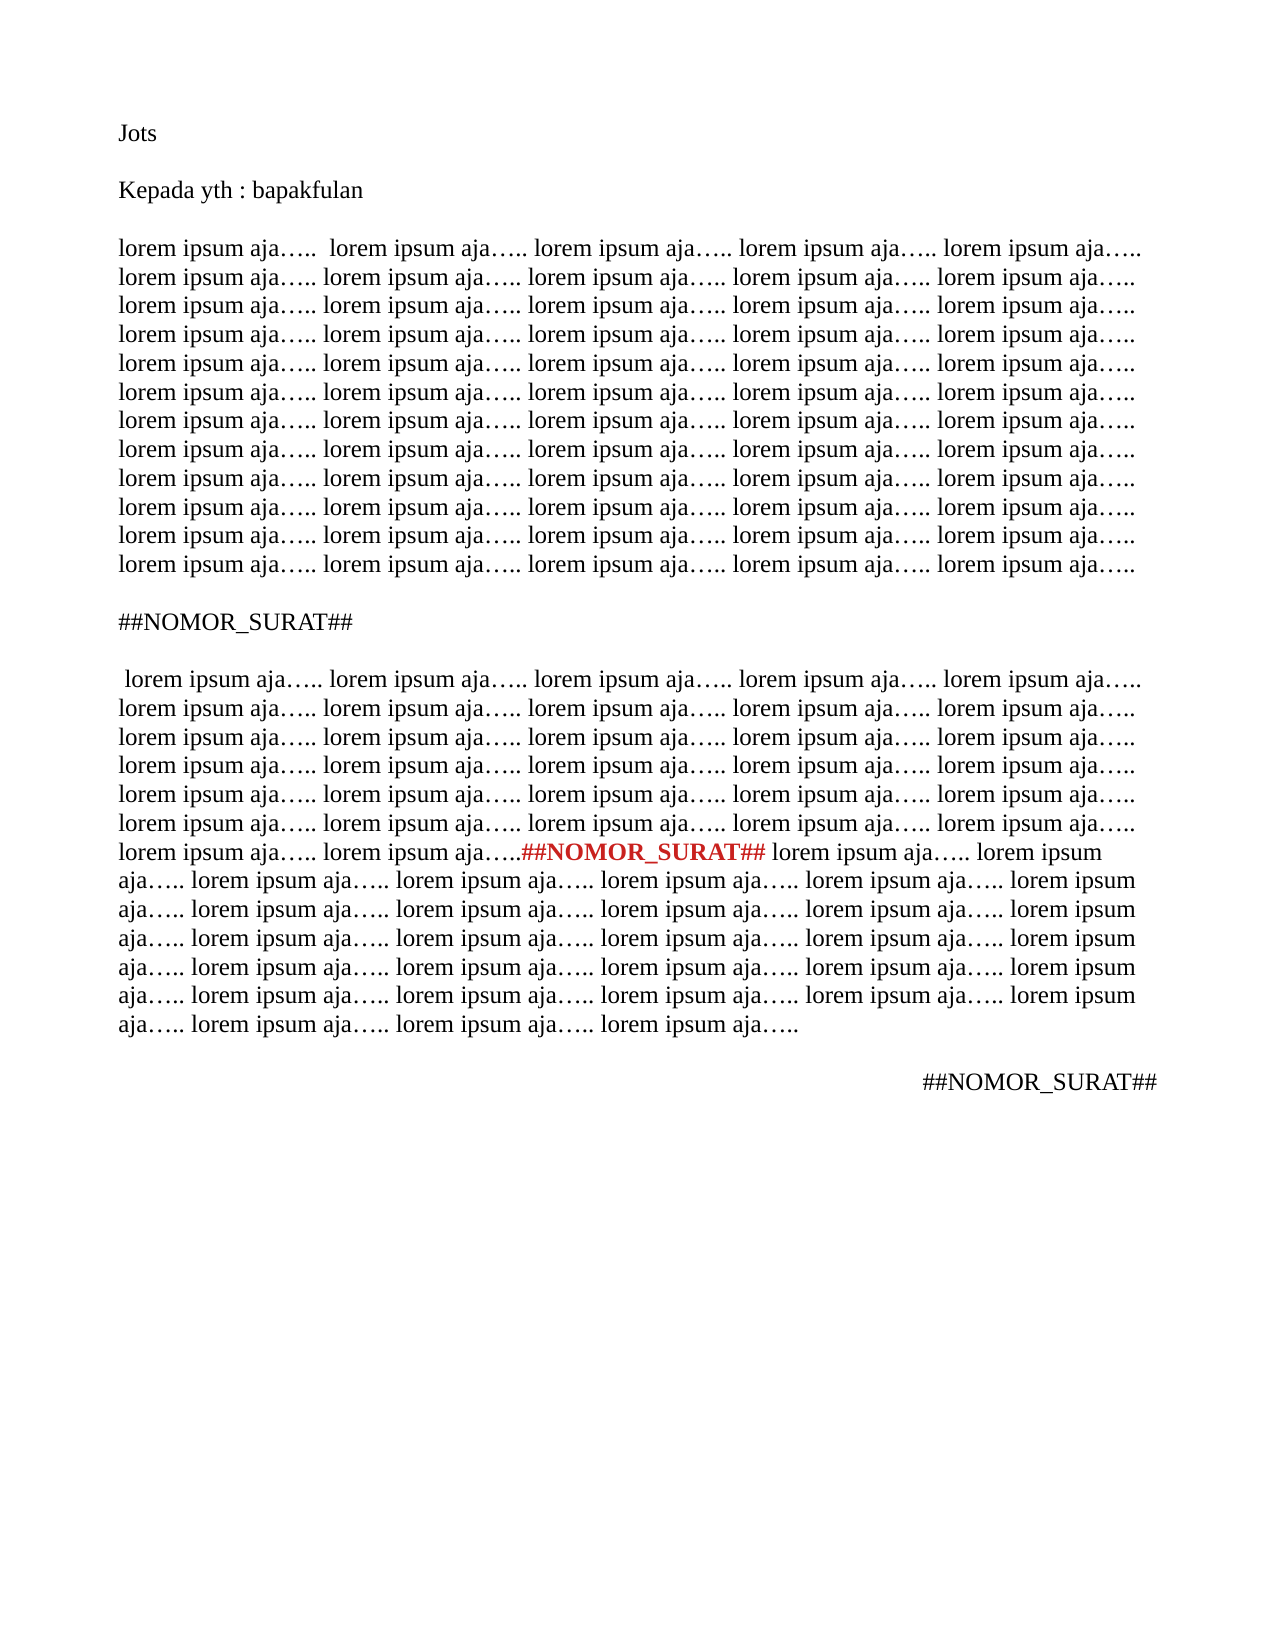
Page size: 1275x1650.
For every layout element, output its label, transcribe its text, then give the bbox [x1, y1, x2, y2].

text Kepada yth : bapakfulan [118, 176, 1157, 204]
text lorem ipsum aja….. lorem ipsum aja….. lorem ipsum aja….. lorem ipsum aja….. lorem ipsum aja….. lorem ipsum aja….. lorem ipsum aja….. lorem ipsum aja….. lorem ipsum aja….. lorem ipsum aja….. lorem ipsum aja….. lorem ipsum aja….. lorem ipsum aja….. lorem ipsum aja….. lorem ipsum aja….. lorem ipsum aja….. lorem ipsum aja….. lorem ipsum aja….. lorem ipsum aja….. lorem ipsum aja….. lorem ipsum aja….. lorem ipsum aja….. lorem ipsum aja….. lorem ipsum aja….. lorem ipsum aja….. lorem ipsum aja….. lorem ipsum aja….. lorem ipsum aja….. lorem ipsum aja….. lorem ipsum aja….. lorem ipsum aja….. lorem ipsum aja….. lorem ipsum aja….. lorem ipsum aja….. lorem ipsum aja….. lorem ipsum aja….. lorem ipsum aja….. lorem ipsum aja….. lorem ipsum aja….. lorem ipsum aja….. lorem ipsum aja….. lorem ipsum aja….. lorem ipsum aja….. lorem ipsum aja….. lorem ipsum aja….. lorem ipsum aja….. lorem ipsum aja….. lorem ipsum aja….. lorem ipsum aja….. lorem ipsum aja….. lorem ipsum aja….. lorem ipsum aja….. lorem ipsum aja….. lorem ipsum aja….. lorem ipsum aja….. lorem ipsum aja….. lorem ipsum aja….. lorem ipsum aja….. lorem ipsum aja….. lorem ipsum aja….. [118, 233, 1157, 578]
text ##NOMOR_SURAT## [118, 1067, 1157, 1096]
text lorem ipsum aja….. lorem ipsum aja….. lorem ipsum aja….. lorem ipsum aja….. lorem ipsum aja….. lorem ipsum aja….. lorem ipsum aja….. lorem ipsum aja….. lorem ipsum aja….. lorem ipsum aja….. lorem ipsum aja….. lorem ipsum aja….. lorem ipsum aja….. lorem ipsum aja….. lorem ipsum aja….. lorem ipsum aja….. lorem ipsum aja….. lorem ipsum aja….. lorem ipsum aja….. lorem ipsum aja….. lorem ipsum aja….. lorem ipsum aja….. lorem ipsum aja….. lorem ipsum aja….. lorem ipsum aja….. lorem ipsum aja….. lorem ipsum aja….. lorem ipsum aja….. lorem ipsum aja….. lorem ipsum aja….. lorem ipsum aja….. lorem ipsum aja…..##NOMOR_SURAT## lorem ipsum aja….. lorem ipsum aja….. lorem ipsum aja….. lorem ipsum aja….. lorem ipsum aja….. lorem ipsum aja….. lorem ipsum aja….. lorem ipsum aja….. lorem ipsum aja….. lorem ipsum aja….. lorem ipsum aja….. lorem ipsum aja….. lorem ipsum aja….. lorem ipsum aja….. lorem ipsum aja….. lorem ipsum aja….. lorem ipsum aja….. lorem ipsum aja….. lorem ipsum aja….. lorem ipsum aja….. lorem ipsum aja….. lorem ipsum aja….. lorem ipsum aja….. lorem ipsum aja….. lorem ipsum aja….. lorem ipsum aja….. lorem ipsum aja….. lorem ipsum aja….. lorem ipsum aja….. lorem ipsum aja….. [118, 664, 1157, 1038]
text Jots [118, 118, 1157, 147]
text ##NOMOR_SURAT## [118, 607, 1157, 636]
